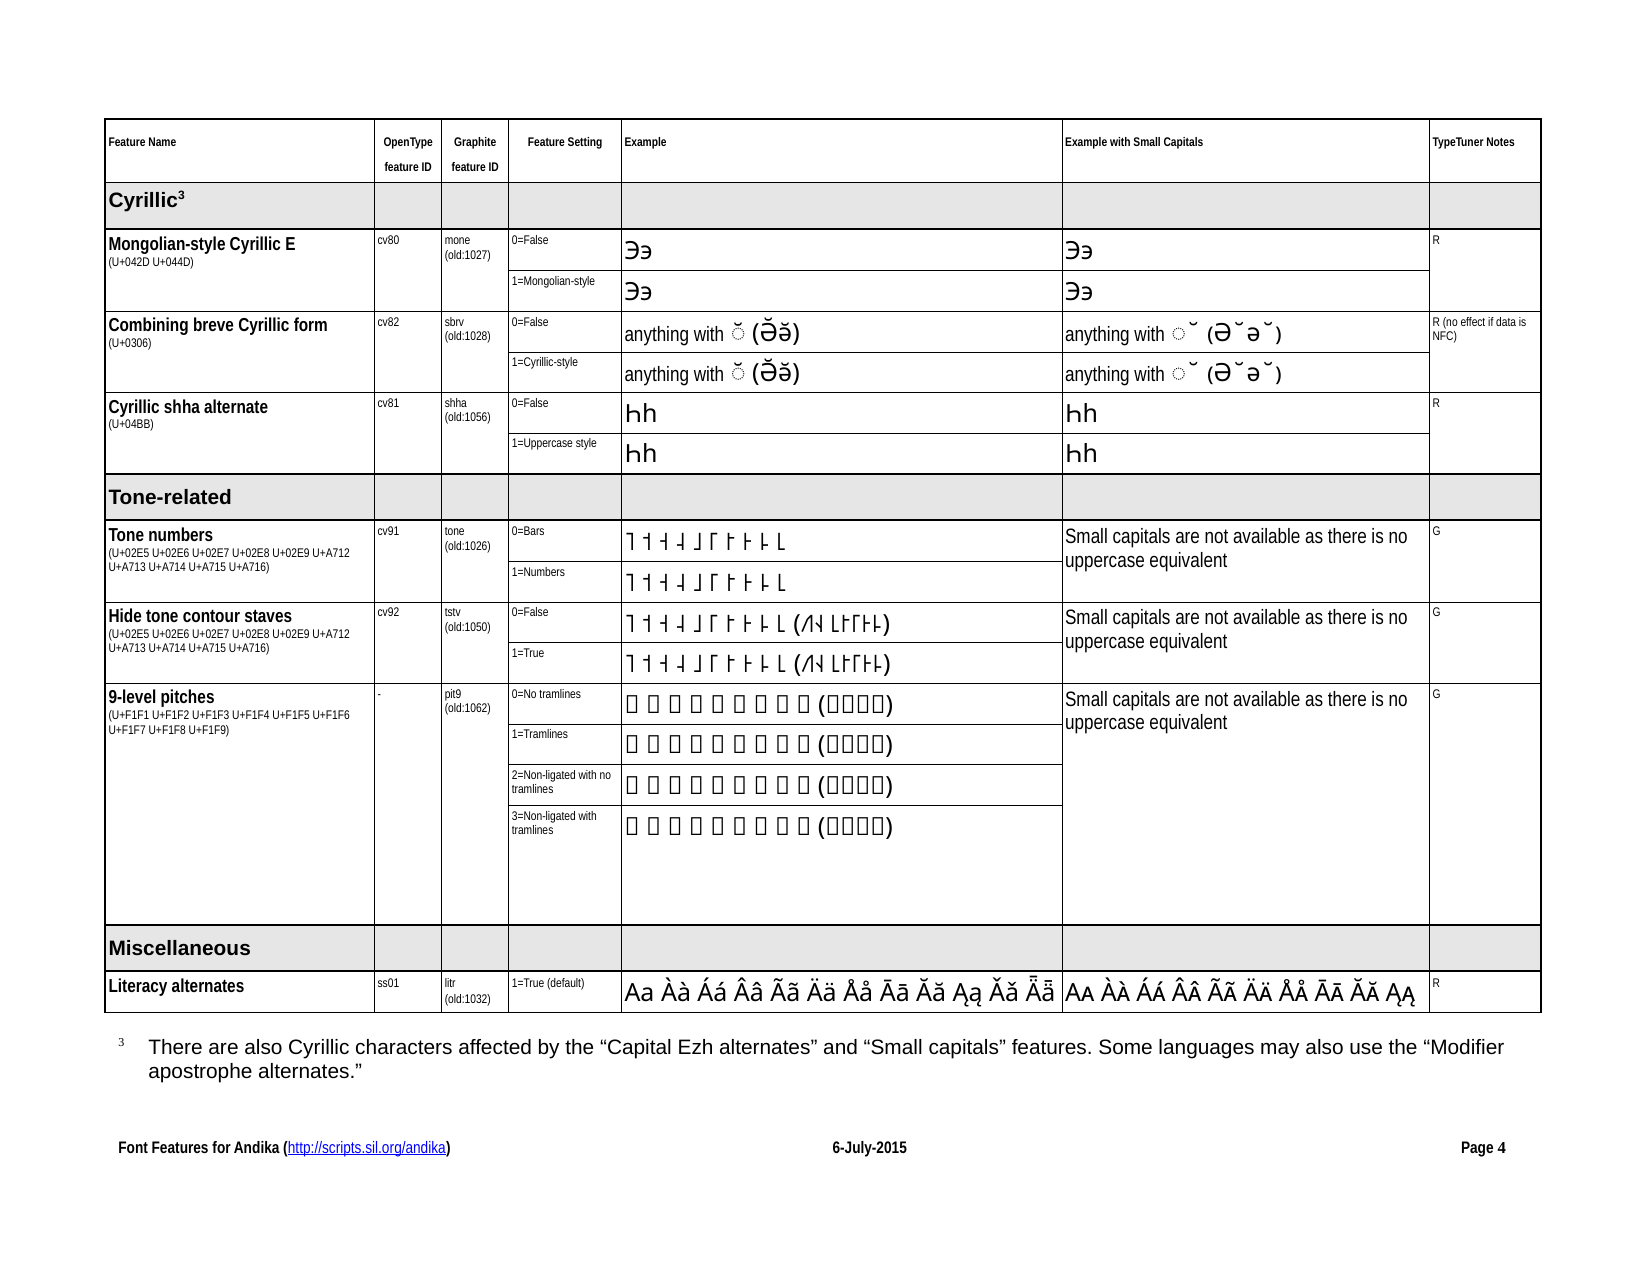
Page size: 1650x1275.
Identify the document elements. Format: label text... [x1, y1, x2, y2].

table_cell R [1430, 972, 1540, 1012]
table_cell Һһ [1063, 434, 1429, 473]
table_cell 1=Uppercase style [509, 434, 621, 473]
table_cell 1=Cyrillic-style [509, 353, 621, 392]
table_cell litr (old:1032) [442, 972, 508, 1012]
table_header TypeTuner Notes [1430, 120, 1540, 182]
table_cell anything with ◌̆ (Ә̆ә̆) [622, 312, 1062, 351]
table_cell cv81 [375, 393, 441, 473]
table_cell R [1430, 393, 1540, 473]
table_cell Cyrillic shha alternate (U+04BB) [106, 393, 374, 473]
table_cell Һһ [622, 434, 1062, 473]
table_cell anything with ◌̆ (Ә̆ә̆) [1063, 353, 1429, 392]
table_cell tone (old:1026) [442, 521, 508, 602]
table_cell [375, 183, 441, 228]
table_cell Һһ [622, 393, 1062, 433]
table_cell - [375, 684, 441, 924]
table_header Example [622, 120, 1062, 182]
table_cell shha (old:1056) [442, 393, 508, 473]
table_cell Literacy alternates [106, 972, 374, 1012]
table_cell [375, 926, 441, 970]
table_cell Ээ [1063, 230, 1429, 270]
table_cell sbrv (old:1028) [442, 312, 508, 392]
table_cell 0=False [509, 312, 621, 351]
table_cell R (no effect if data is NFC) [1430, 312, 1540, 392]
table_cell [622, 926, 1062, 970]
table_cell          () [622, 806, 1062, 924]
table_cell mone (old:1027) [442, 230, 508, 311]
table_cell [1430, 475, 1540, 519]
table_cell G [1430, 684, 1540, 924]
table_cell ss01 [375, 972, 441, 1012]
table_cell Tone-related [106, 475, 374, 519]
table_cell G [1430, 521, 1540, 602]
table_header Feature Name [106, 120, 374, 182]
table_cell cv80 [375, 230, 441, 311]
table_cell [1063, 183, 1429, 228]
table_cell [622, 475, 1062, 519]
table_cell Mongolian-style Cyrillic E (U+042D U+044D) [106, 230, 374, 311]
table_cell Һһ [1063, 393, 1429, 433]
table_cell [442, 183, 508, 228]
table_cell [509, 475, 621, 519]
table_cell 1=Mongolian-style [509, 271, 621, 311]
table_cell 1=Tramlines [509, 725, 621, 764]
table_cell 1=Numbers [509, 562, 621, 602]
table_cell Small capitals are not available as there is no uppercase equivalent [1063, 521, 1429, 602]
table_cell G [1430, 603, 1540, 683]
table_cell [622, 183, 1062, 228]
table_cell Miscellaneous [106, 926, 374, 970]
table_cell Tone numbers (U+02E5 U+02E6 U+02E7 U+02E8 U+02E9 U+A712 U+A713 U+A714 U+A715 U+A716) [106, 521, 374, 602]
table_cell R [1430, 230, 1540, 311]
table_cell [509, 183, 621, 228]
table_header Example with Small Capitals [1063, 120, 1429, 182]
table_cell Small capitals are not available as there is no uppercase equivalent [1063, 684, 1429, 924]
table_cell Hide tone contour staves (U+02E5 U+02E6 U+02E7 U+02E8 U+02E9 U+A712 U+A713 U+A714 U+A715 U+A716) [106, 603, 374, 683]
table_cell          () [622, 684, 1062, 723]
table_cell ˥ ˦ ˧ ˨ ˩ ꜒ ꜓ ꜔ ꜕ ꜖ [622, 562, 1062, 602]
table_cell ˥ ˦ ˧ ˨ ˩ ꜒ ꜓ ꜔ ꜕ ꜖ (˩˦˥˧˨ ꜖꜓꜒꜔꜕) [622, 603, 1062, 642]
table_cell          () [622, 765, 1062, 805]
table_cell Aa Àà Áá Ââ Ãã Ää Åå Āā Ăă Ąą Ǎǎ Ǟǟ [622, 972, 1062, 1012]
table_cell [1063, 475, 1429, 519]
table_cell 1=True (default) [509, 972, 621, 1012]
table_cell Ээ [622, 230, 1062, 270]
table_cell 0=False [509, 393, 621, 433]
table_cell pit9 (old:1062) [442, 684, 508, 924]
table_cell ˥ ˦ ˧ ˨ ˩ ꜒ ꜓ ꜔ ꜕ ꜖ (˩˦˥˧˨ ꜖꜓꜒꜔꜕) [622, 643, 1062, 683]
table_cell 0=Bars [509, 521, 621, 561]
table_cell Aa Àà Áá Ââ Ãã Ää Åå Āā Ăă Ąą [1063, 972, 1429, 1012]
table_cell Cyrillic [106, 183, 374, 228]
table_cell 2=Non-ligated with no tramlines [509, 765, 621, 805]
table_cell [442, 475, 508, 519]
table_header OpenType feature ID [375, 120, 441, 182]
table_cell [1430, 183, 1540, 228]
table_cell ˥ ˦ ˧ ˨ ˩ ꜒ ꜓ ꜔ ꜕ ꜖ [622, 521, 1062, 561]
table_cell [1430, 926, 1540, 970]
table_header Graphite feature ID [442, 120, 508, 182]
table_cell          () [622, 725, 1062, 764]
table_cell 0=No tramlines [509, 684, 621, 723]
table_cell cv82 [375, 312, 441, 392]
table_cell 0=False [509, 603, 621, 642]
table_cell anything with ◌̆ (Ә̆ә̆) [1063, 312, 1429, 351]
table_cell Small capitals are not available as there is no uppercase equivalent [1063, 603, 1429, 683]
table_cell [1063, 926, 1429, 970]
table_cell anything with ◌̆ (Ә̆ә̆) [622, 353, 1062, 392]
table_cell Ээ [1063, 271, 1429, 311]
table_cell [375, 475, 441, 519]
table_cell [509, 926, 621, 970]
table_cell Ээ [622, 271, 1062, 311]
table_cell 9-level pitches (U+F1F1 U+F1F2 U+F1F3 U+F1F4 U+F1F5 U+F1F6 U+F1F7 U+F1F8 U+F1F9) [106, 684, 374, 924]
table_cell cv92 [375, 603, 441, 683]
table_cell Combining breve Cyrillic form (U+0306) [106, 312, 374, 392]
table_cell 0=False [509, 230, 621, 270]
table_cell cv91 [375, 521, 441, 602]
table_cell 3=Non-ligated with tramlines [509, 806, 621, 924]
table_cell 1=True [509, 643, 621, 683]
table_cell [442, 926, 508, 970]
table_cell tstv (old:1050) [442, 603, 508, 683]
table_header Feature Setting [509, 120, 621, 182]
